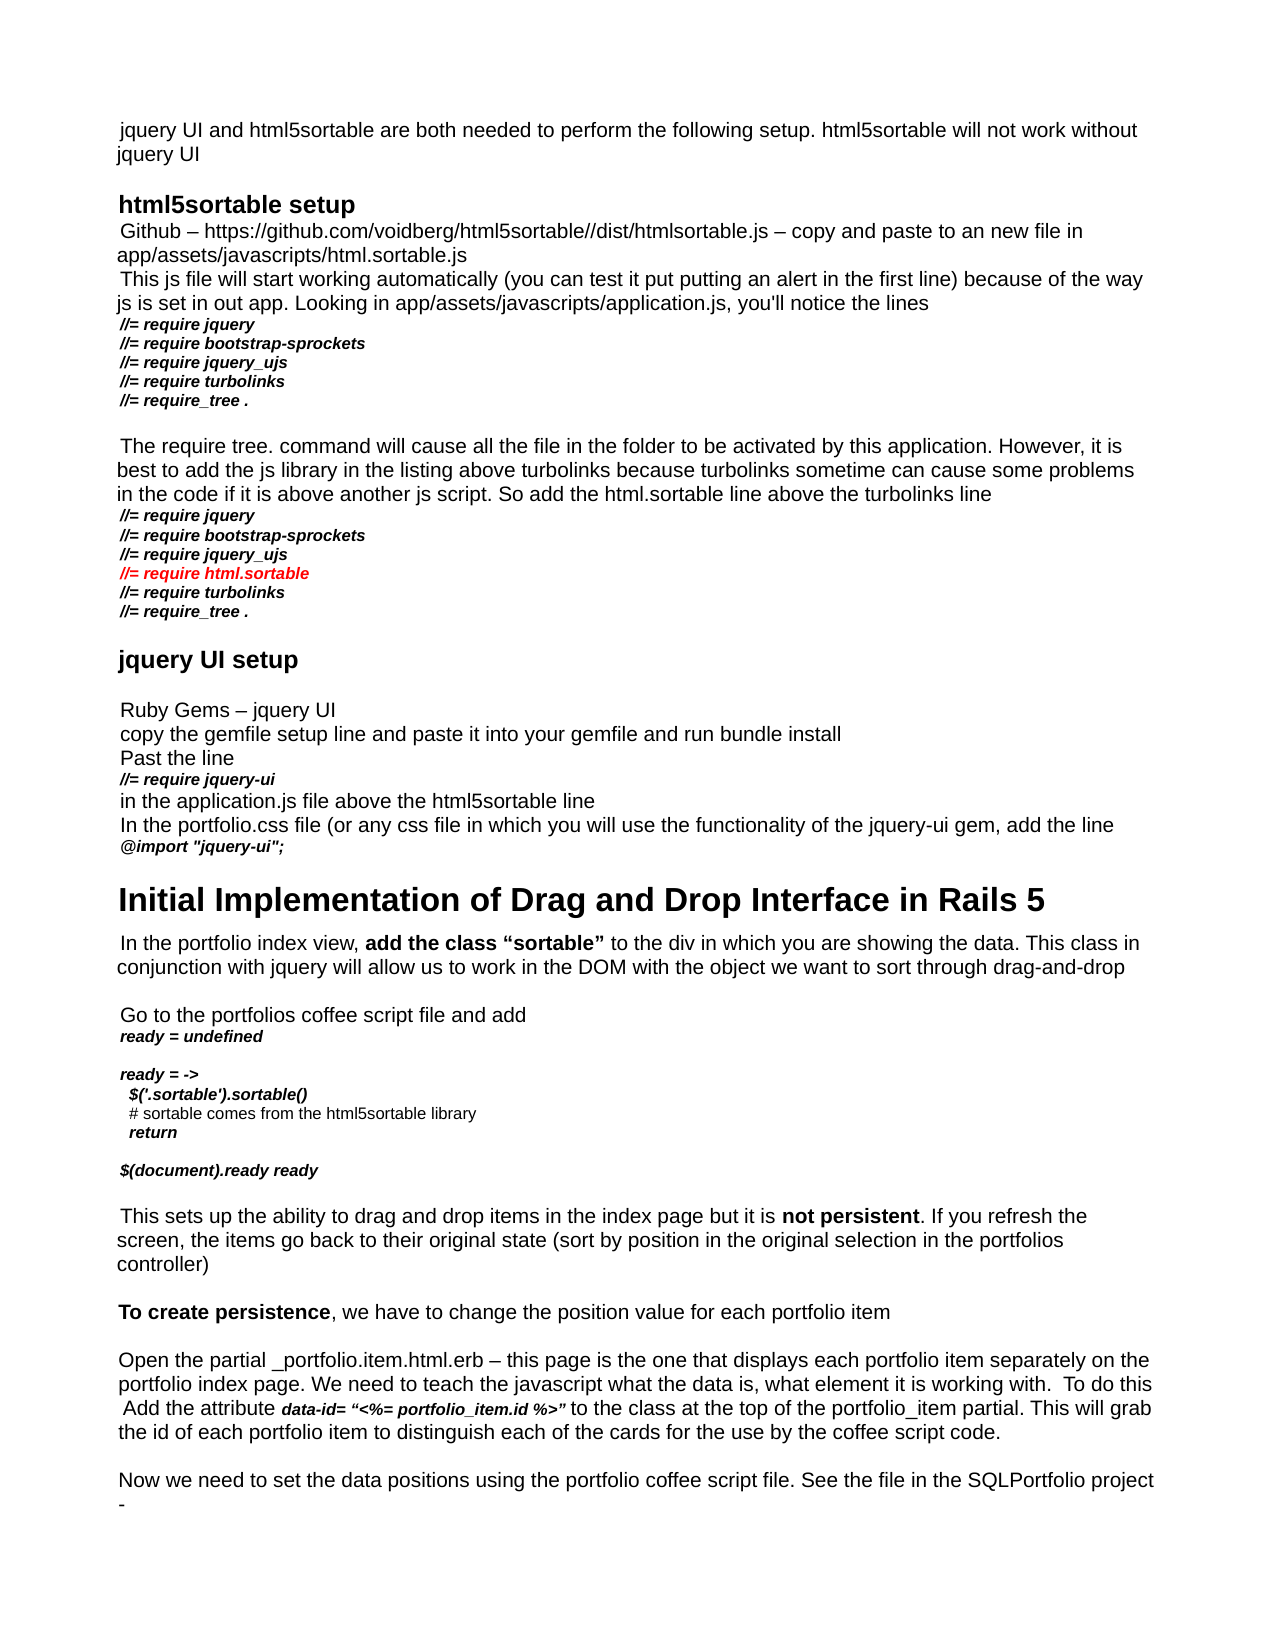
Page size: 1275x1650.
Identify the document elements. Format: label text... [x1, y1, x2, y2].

text $('.sortable').sortable() [117, 1084, 1157, 1103]
text //= require bootstrap-sprockets [117, 525, 1157, 544]
text //= require jquery [117, 506, 1157, 525]
text Open the partial _portfolio.item.html.erb – this page is the one that displays each portfolio item separately on the portfolio index page. We need to teach the javascript what the data is, what element it is working with. To do this [118, 1348, 1157, 1396]
text In the portfolio.css file (or any css file in which you will use the functionality of the jquery-ui gem, add the line [117, 813, 1157, 837]
text in the application.js file above the html5sortable line [117, 789, 1157, 813]
text //= require turbolinks [117, 372, 1157, 391]
text ready = -> [117, 1065, 1157, 1084]
subtitle jquery UI setup [118, 645, 1157, 674]
text //= require jquery [117, 314, 1157, 334]
text The require tree. command will cause all the file in the folder to be activated by this application. However, it is best to add the js library in the listing above turbolinks because turbolinks sometime can cause some problems in the code if it is above another js script. So add the html.sortable line above the turbolinks line [117, 434, 1157, 506]
text In the portfolio index view, add the class “sortable” to the div in which you are showing the data. This class in conjunction with jquery will allow us to work in the DOM with the object we want to sort through drag-and-drop [117, 931, 1157, 979]
text jquery UI and html5sortable are both needed to perform the following setup. html5sortable will not work without jquery UI [117, 118, 1157, 166]
text //= require bootstrap-sprockets [117, 334, 1157, 353]
text Add the attribute data-id= “<%= portfolio_item.id %>” to the class at the top of the portfolio_item partial. This will grab the id of each portfolio item to distinguish each of the cards for the use by the coffee script code. [118, 1396, 1157, 1444]
text return [117, 1123, 1157, 1142]
text This js file will start working automatically (you can test it put putting an alert in the first line) because of the way js is set in out app. Looking in app/assets/javascripts/application.js, you'll notice the lines [117, 267, 1157, 314]
text # sortable comes from the html5sortable library [117, 1103, 1157, 1123]
text //= require jquery_ujs [117, 544, 1157, 564]
text Ruby Gems – jquery UI [117, 698, 1157, 722]
text //= require html.sortable [117, 564, 1157, 583]
text //= require_tree . [117, 602, 1157, 621]
text //= require jquery_ujs [117, 353, 1157, 372]
text ready = undefined [117, 1027, 1157, 1046]
subtitle html5sortable setup [118, 190, 1157, 219]
text Go to the portfolios coffee script file and add [117, 1003, 1157, 1027]
text To create persistence, we have to change the position value for each portfolio item [118, 1300, 1157, 1324]
text @import "jquery-ui"; [117, 837, 1157, 856]
text //= require jquery-ui [117, 770, 1157, 789]
text $(document).ready ready [117, 1161, 1157, 1180]
text Github – https://github.com/voidberg/html5sortable//dist/htmlsortable.js – copy and paste to an new file in app/assets/javascripts/html.sortable.js [117, 219, 1157, 267]
text //= require turbolinks [117, 583, 1157, 602]
text Now we need to set the data positions using the portfolio coffee script file. See the file in the SQLPortfolio project - [118, 1468, 1157, 1516]
text copy the gemfile setup line and paste it into your gemfile and run bundle install [117, 722, 1157, 746]
text Past the line [117, 746, 1157, 770]
subtitle Initial Implementation of Drag and Drop Interface in Rails 5 [118, 880, 1157, 918]
text //= require_tree . [117, 391, 1157, 410]
text This sets up the ability to drag and drop items in the index page but it is not persistent. If you refresh the screen, the items go back to their original state (sort by position in the original selection in the portfolios controller) [117, 1204, 1157, 1276]
